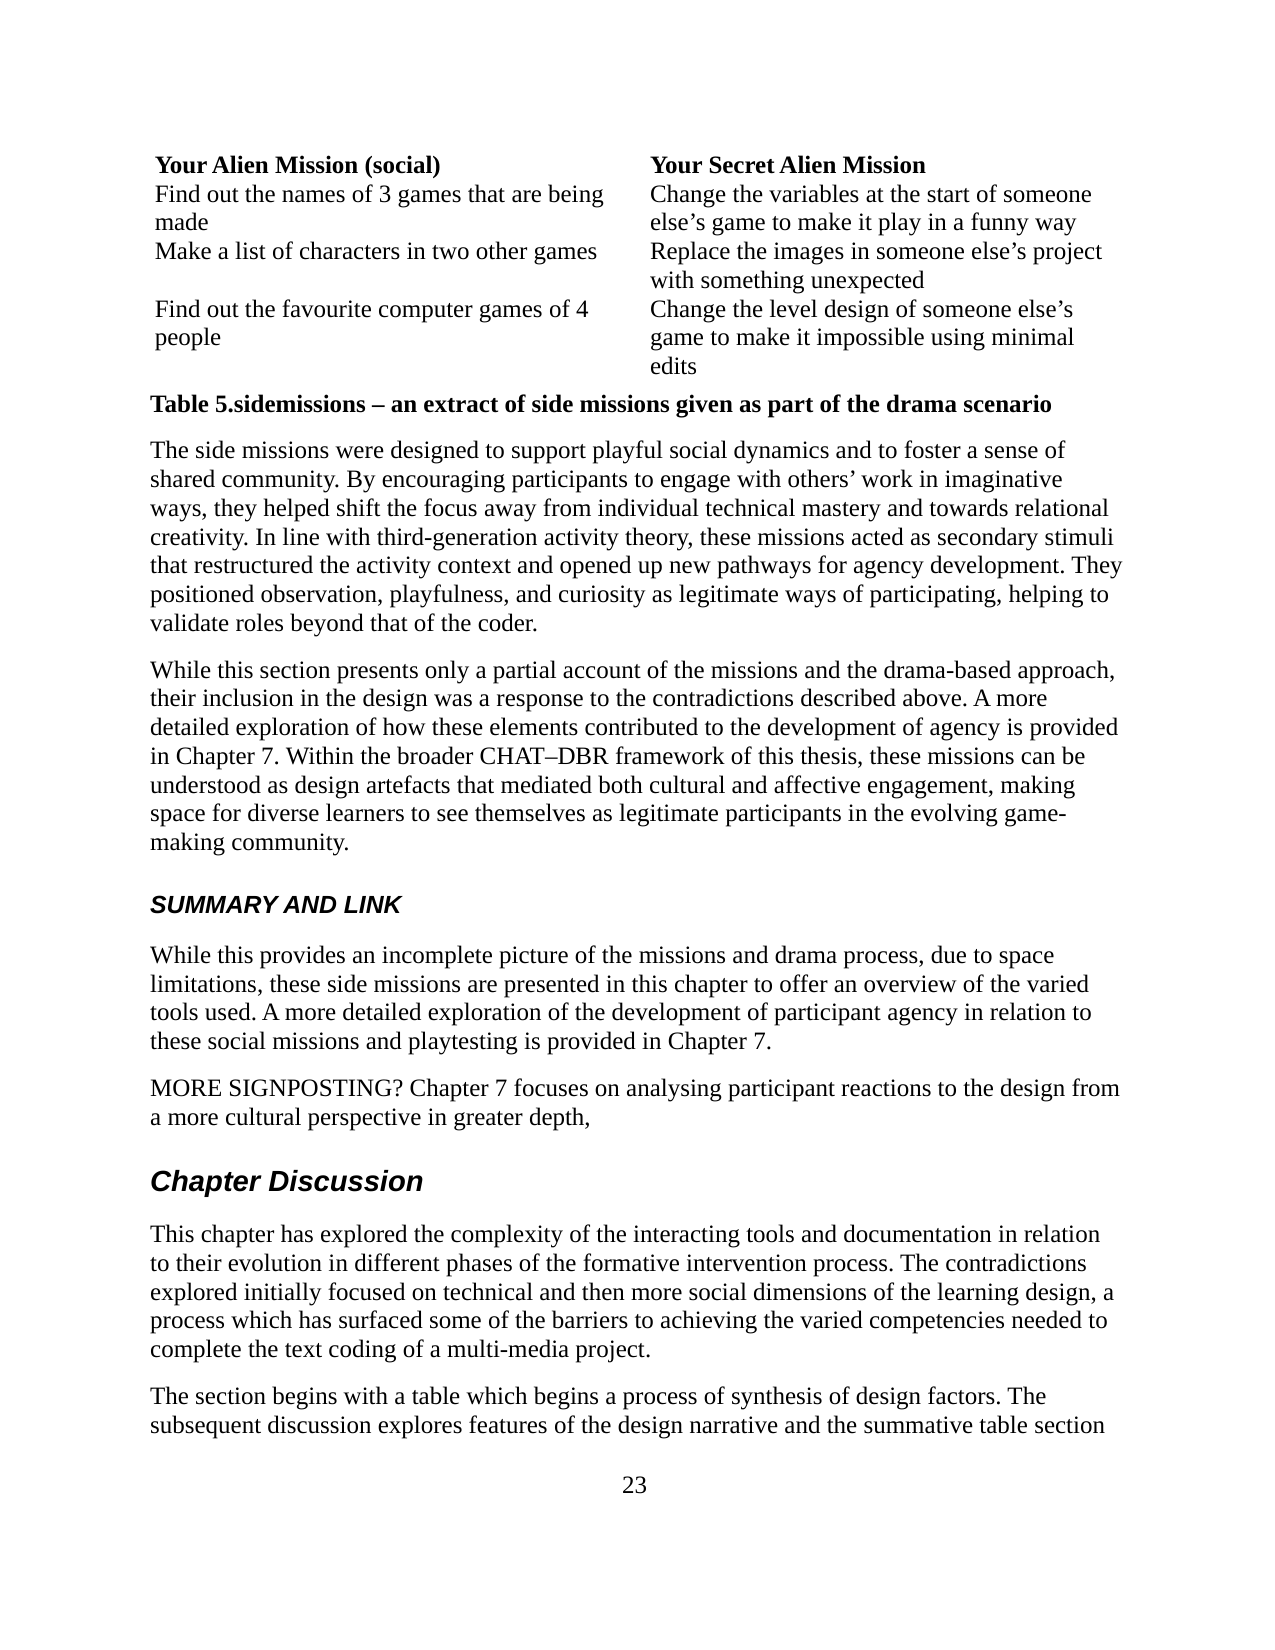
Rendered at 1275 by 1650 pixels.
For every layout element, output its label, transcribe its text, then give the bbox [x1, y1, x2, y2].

table_header Your Alien Mission (social) [150, 150, 645, 179]
subtitle Chapter Discussion [150, 1164, 1125, 1198]
table_cell Make a list of characters in two other games [150, 236, 645, 294]
text While this section presents only a partial account of the missions and the drama-based approach, their inclusion in the design was a response to the contradictions described above. A more detailed exploration of how these elements contributed to the development of agency is provided in Chapter 7. Within the broader CHAT–DBR framework of this thesis, these missions can be understood as design artefacts that mediated both cultural and affective engagement, making space for diverse learners to see themselves as legitimate participants in the evolving game-making community. [150, 655, 1125, 856]
table_cell Change the variables at the start of someone else’s game to make it play in a funny way [645, 179, 1125, 236]
text Table 5.sidemissions – an extract of side missions given as part of the drama scenario [150, 389, 1125, 418]
table_header Your Secret Alien Mission [645, 150, 1125, 179]
text While this provides an incomplete picture of the missions and drama process, due to space limitations, these side missions are presented in this chapter to offer an overview of the varied tools used. A more detailed exploration of the development of participant agency in relation to these social missions and playtesting is provided in Chapter 7. [150, 940, 1125, 1055]
text The side missions were designed to support playful social dynamics and to foster a sense of shared community. By encouraging participants to engage with others’ work in imaginative ways, they helped shift the focus away from individual technical mastery and towards relational creativity. In line with third-generation activity theory, these missions acted as secondary stimuli that restructured the activity context and opened up new pathways for agency development. They positioned observation, playfulness, and curiosity as legitimate ways of participating, helping to validate roles beyond that of the coder. [150, 436, 1125, 637]
table_cell Change the level design of someone else’s game to make it impossible using minimal edits [645, 294, 1125, 380]
text MORE SIGNPOSTING? Chapter 7 focuses on analysing participant reactions to the design from a more cultural perspective in greater depth, [150, 1073, 1125, 1130]
text The section begins with a table which begins a process of synthesis of design factors. The subsequent discussion explores features of the design narrative and the summative table section [150, 1381, 1125, 1438]
table_cell Find out the names of 3 games that are being made [150, 179, 645, 236]
table_cell Find out the favourite computer games of 4 people [150, 294, 645, 380]
text This chapter has explored the complexity of the interacting tools and documentation in relation to their evolution in different phases of the formative intervention process. The contradictions explored initially focused on technical and then more social dimensions of the learning design, a process which has surfaced some of the barriers to achieving the varied competencies needed to complete the text coding of a multi-media project. [150, 1219, 1125, 1363]
table_cell Replace the images in someone else’s project with something unexpected [645, 236, 1125, 294]
subtitle SUMMARY AND LINK [150, 890, 1125, 918]
